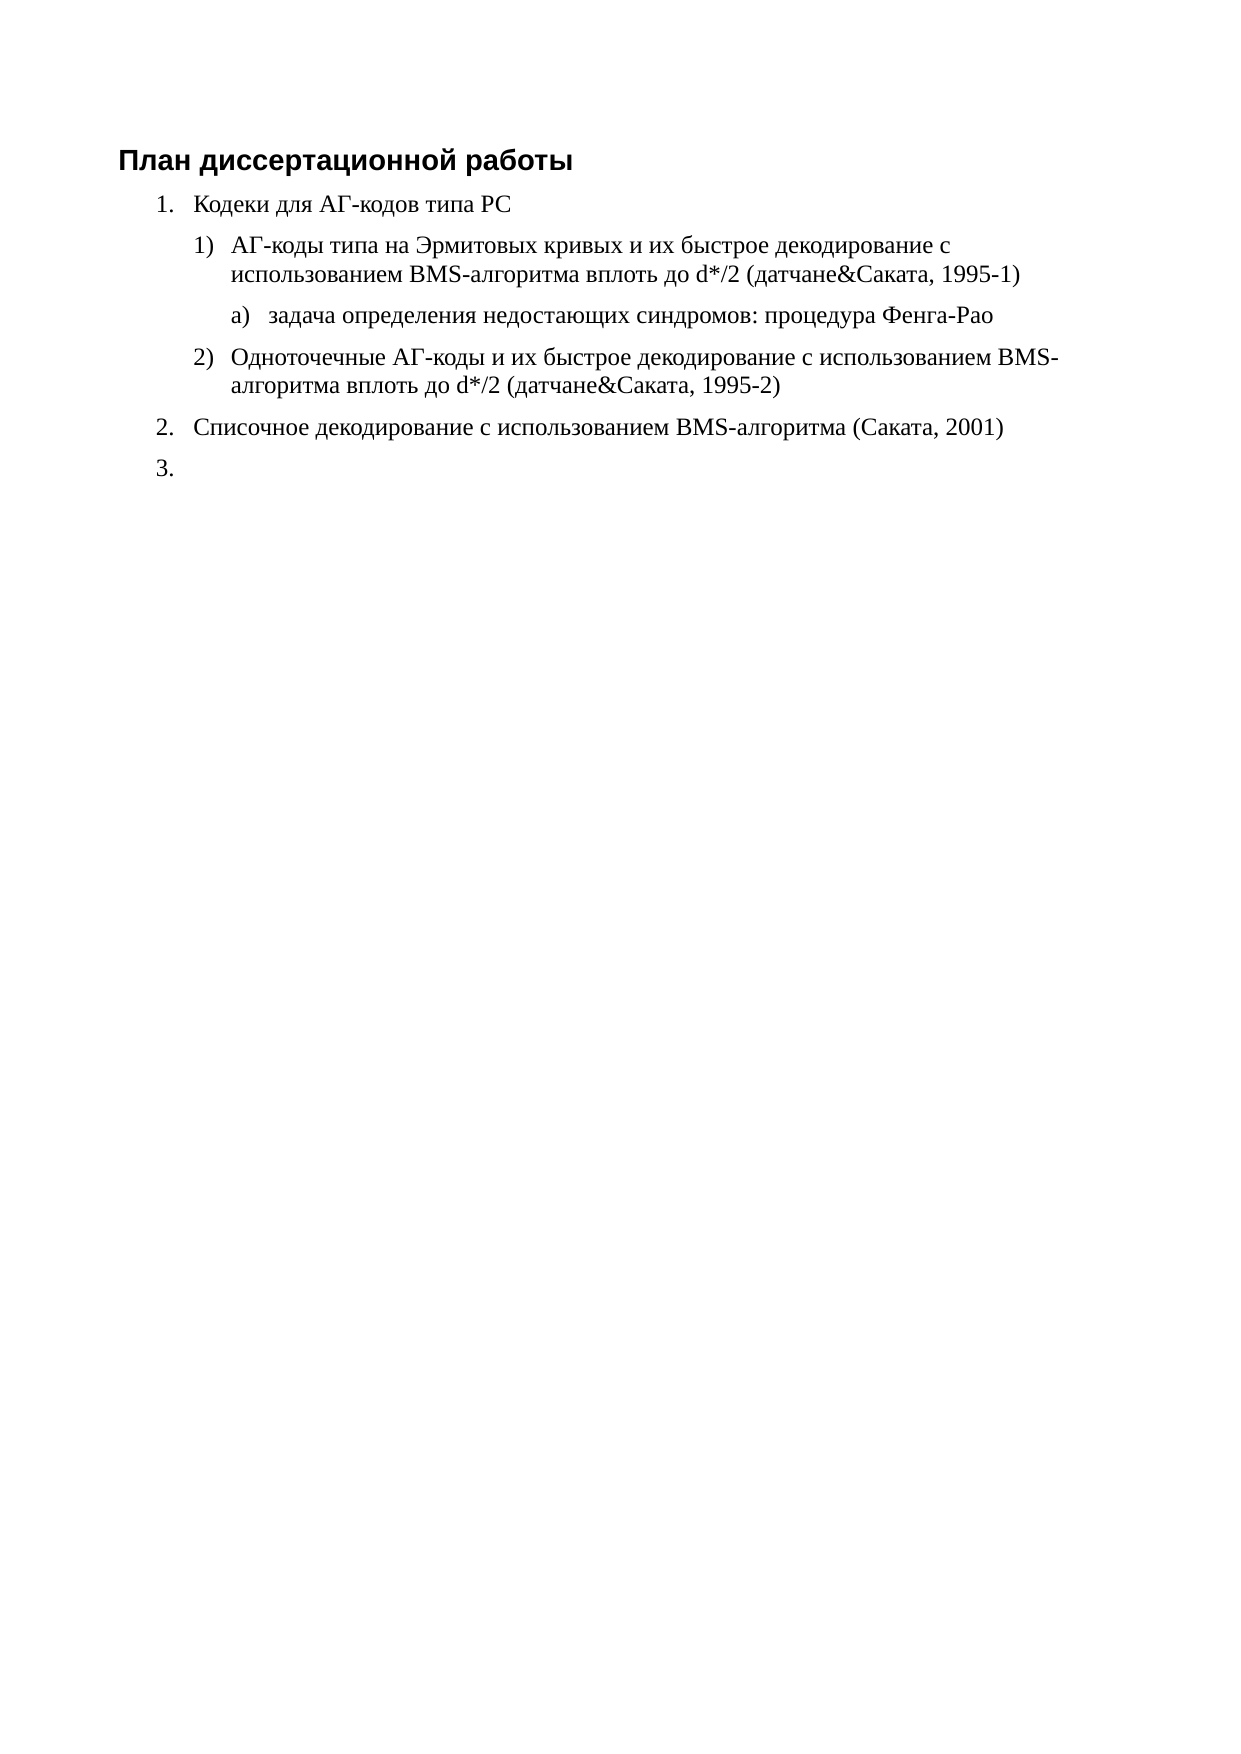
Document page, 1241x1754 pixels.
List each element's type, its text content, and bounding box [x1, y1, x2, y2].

list Списочное декодирование с использованием BMS-алгоритма (Саката, 2001) [156, 412, 1122, 440]
list задача определения недостающих синдромов: процедура Фенга-Рао [231, 300, 1122, 329]
list Одноточечные АГ-коды и их быстрое декодирование с использованием BMS-алгоритма вплоть до d*/2 (датчане&Саката, 1995-2) [193, 342, 1122, 399]
list АГ-коды типа на Эрмитовых кривых и их быстрое декодирование с использованием BMS-алгоритма вплоть до d*/2 (датчане&Саката, 1995-1) [193, 230, 1122, 288]
subtitle План диссертационной работы [118, 143, 1122, 177]
list Кодеки для АГ-кодов типа РС [156, 189, 1122, 218]
